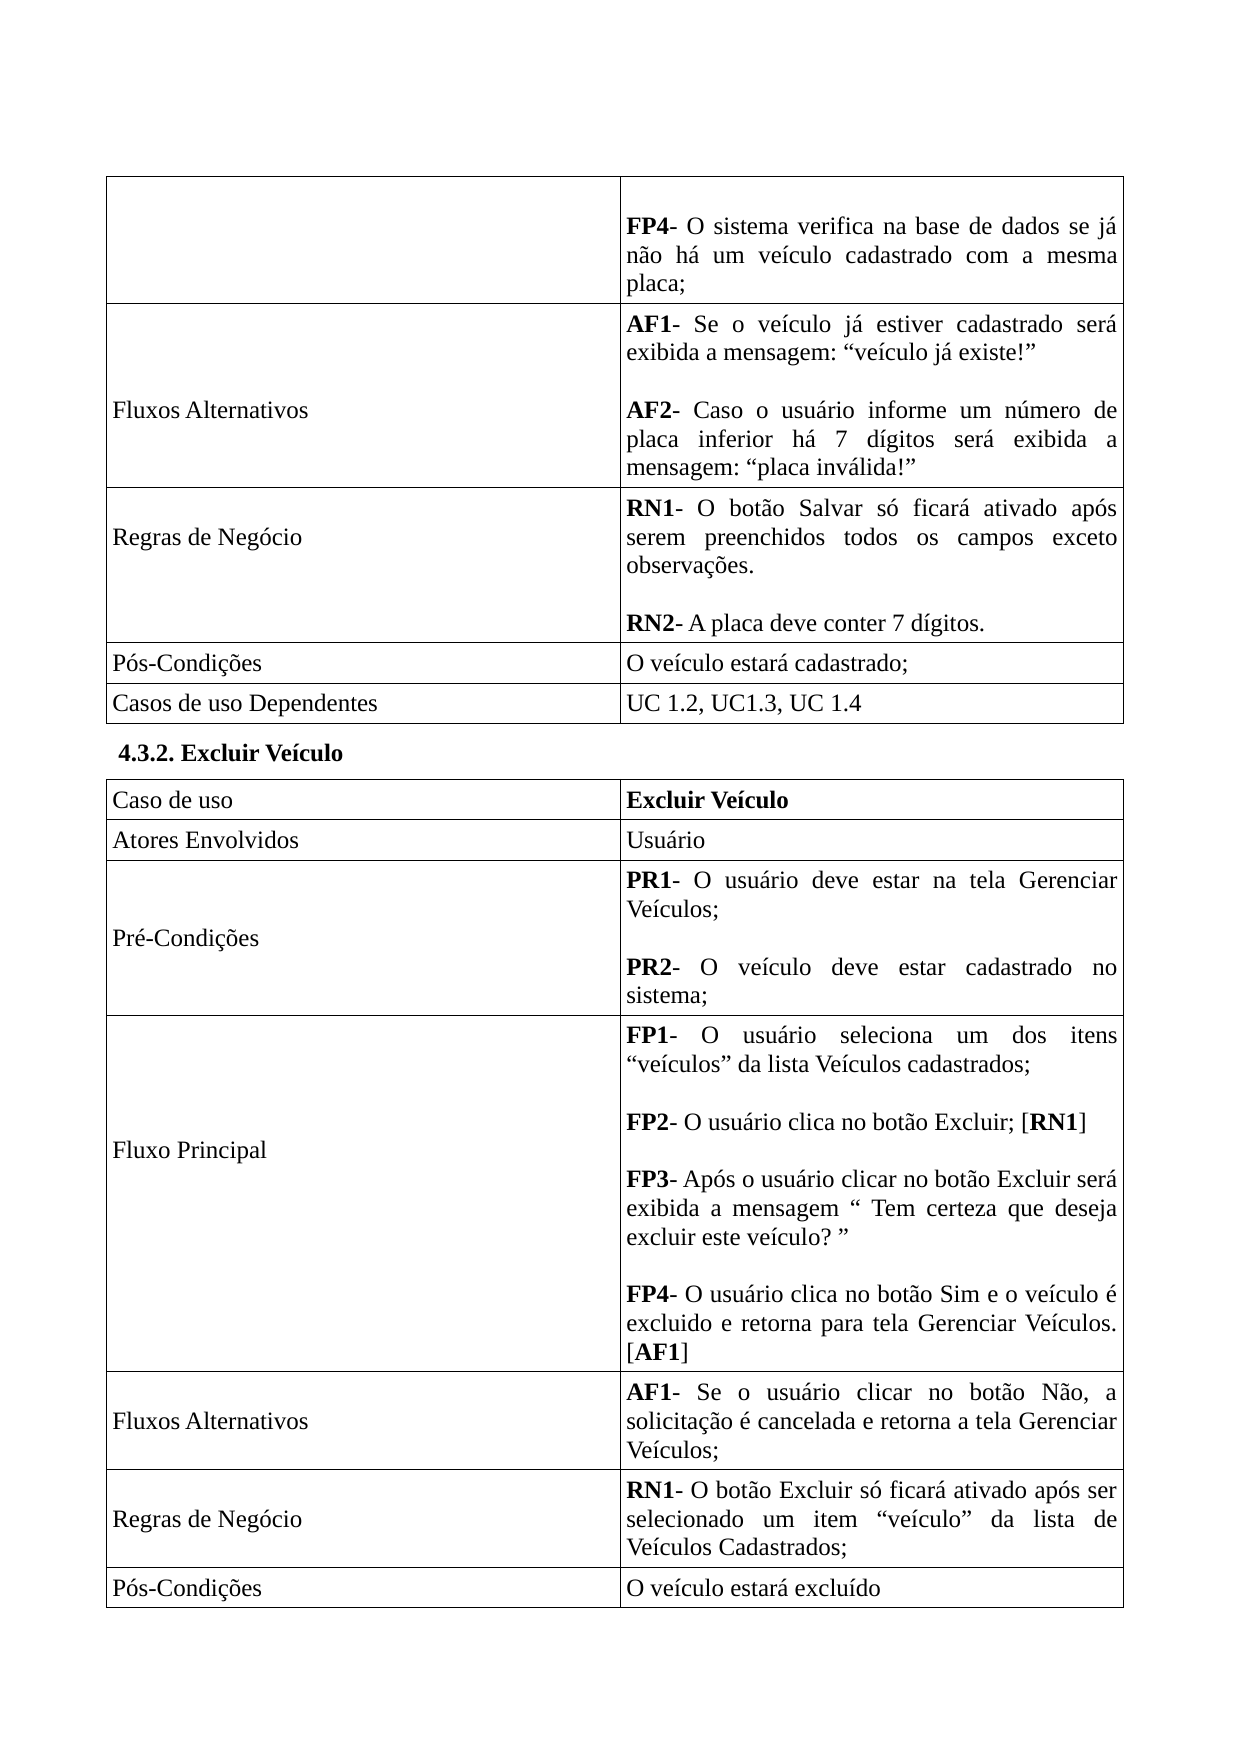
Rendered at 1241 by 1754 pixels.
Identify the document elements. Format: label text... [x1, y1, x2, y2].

table_cell AF1- Se o usuário clicar no botão Não, a solicitação é cancelada e retorna a tela Gerenciar Veículos; [621, 1372, 1123, 1469]
table_cell RN1- O botão Salvar só ficará ativado após serem preenchidos todos os campos exceto observações. RN2- A placa deve conter 7 dígitos. [621, 488, 1123, 642]
table_cell O veículo estará cadastrado; [621, 643, 1123, 683]
table_cell UC 1.2, UC1.3, UC 1.4 [621, 684, 1123, 723]
table_cell FP1- O usuário seleciona um dos itens “veículos” da lista Veículos cadastrados; FP2- O usuário clica no botão Excluir; [RN1] FP3- Após o usuário clicar no botão Excluir será exibida a mensagem “ Tem certeza que deseja excluir este veículo? ” FP4- O usuário clica no botão Sim e o veículo é excluido e retorna para tela Gerenciar Veículos.[AF1] [621, 1016, 1123, 1371]
table_cell Regras de Negócio [107, 1470, 620, 1567]
table_cell AF1- Se o veículo já estiver cadastrado será exibida a mensagem: “veículo já existe!” AF2- Caso o usuário informe um número de placa inferior há 7 dígitos será exibida a mensagem: “placa inválida!” [621, 304, 1123, 487]
table_cell O veículo estará excluído [621, 1568, 1123, 1607]
table_cell Fluxos Alternativos [107, 304, 620, 487]
table_header Excluir Veículo [621, 780, 1123, 819]
subtitle 4.3.2. Excluir Veículo [118, 738, 1122, 766]
table_cell FP4- O sistema verifica na base de dados se já não há um veículo cadastrado com a mesma placa; [621, 177, 1123, 303]
table_cell RN1- O botão Excluir só ficará ativado após ser selecionado um item “veículo” da lista de Veículos Cadastrados; [621, 1470, 1123, 1567]
table_cell Casos de uso Dependentes [107, 684, 620, 723]
table_cell Atores Envolvidos [107, 820, 620, 859]
table_cell Fluxos Alternativos [107, 1372, 620, 1469]
table_cell Fluxo Principal [107, 1016, 620, 1371]
table_cell Pré-Condições [107, 861, 620, 1015]
table_cell [107, 177, 620, 303]
table_cell PR1- O usuário deve estar na tela Gerenciar Veículos; PR2- O veículo deve estar cadastrado no sistema; [621, 861, 1123, 1015]
table_cell Usuário [621, 820, 1123, 859]
table_header Caso de uso [107, 780, 620, 819]
table_cell Pós-Condições [107, 1568, 620, 1607]
table_cell Pós-Condições [107, 643, 620, 683]
table_cell Regras de Negócio [107, 488, 620, 642]
